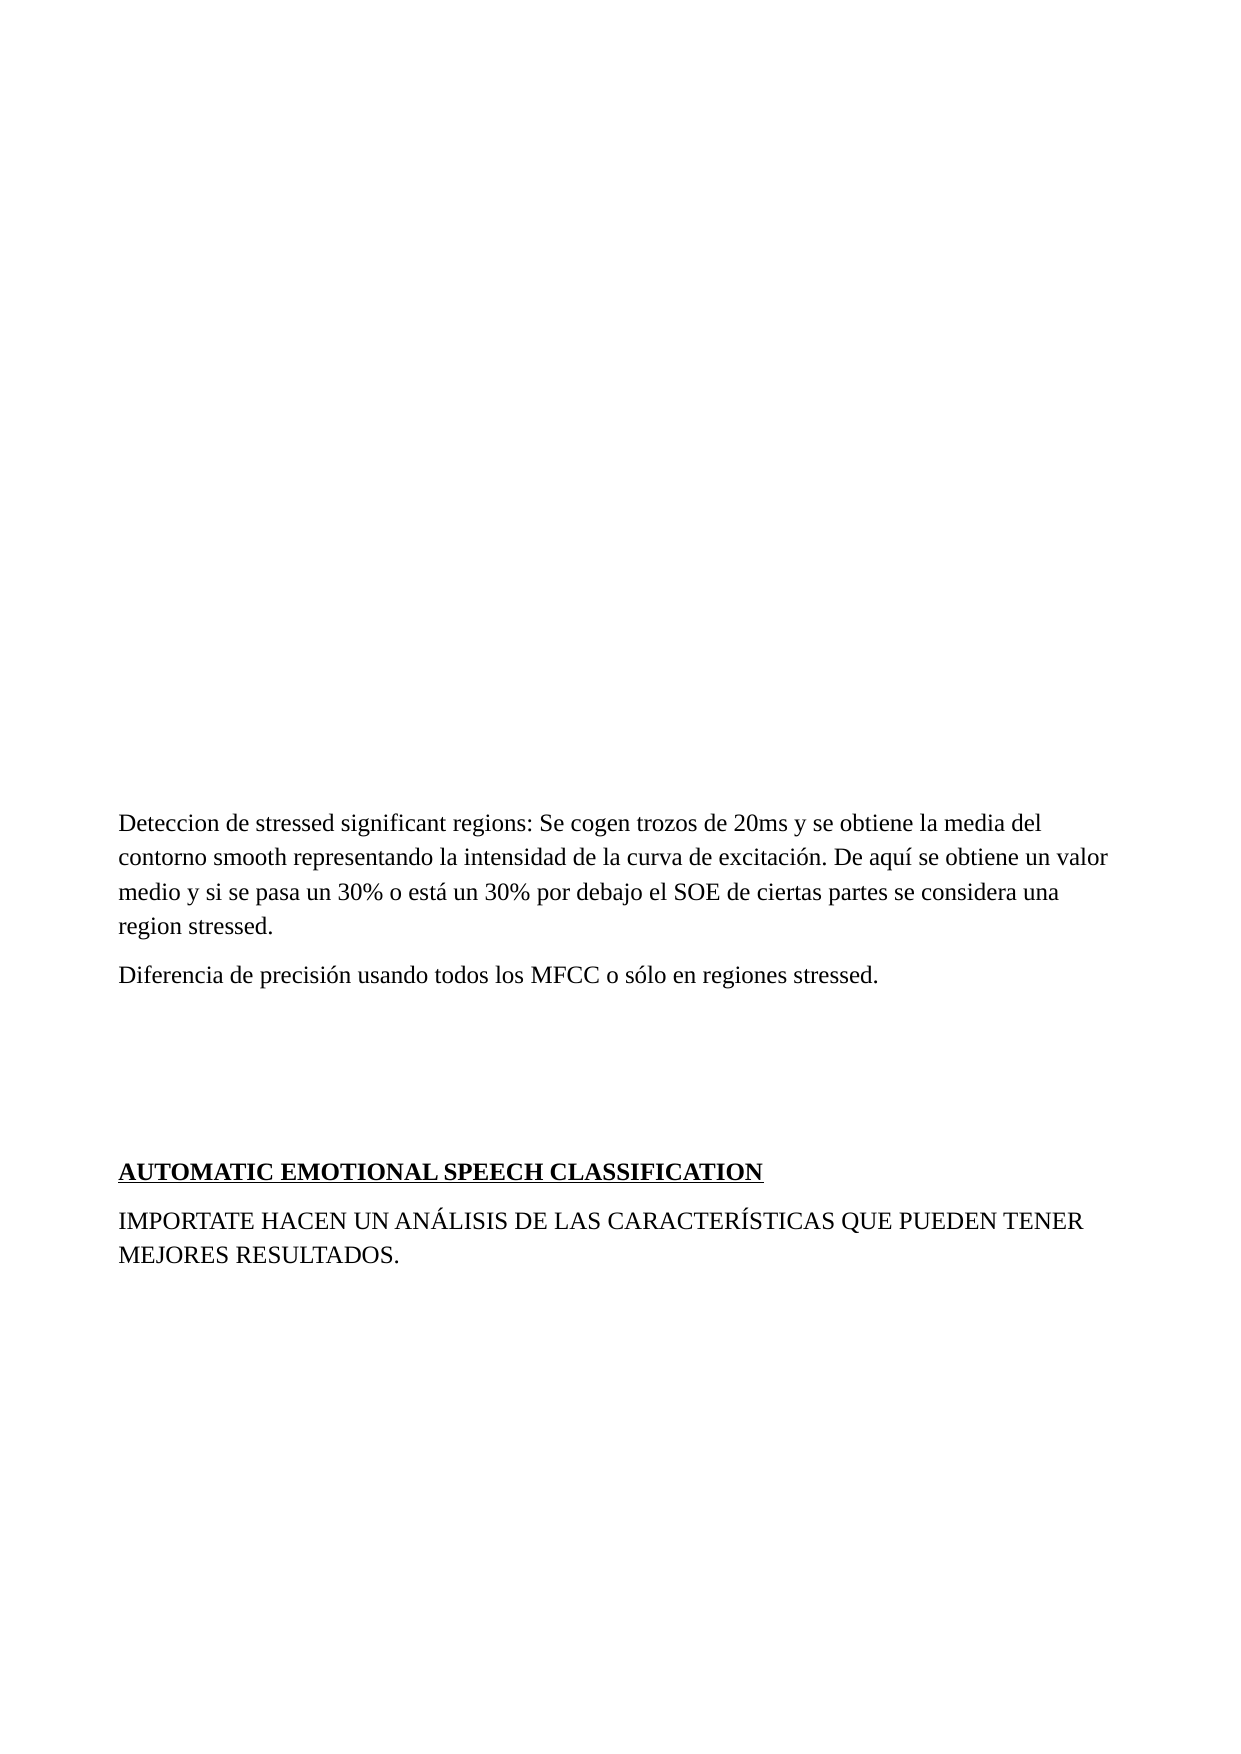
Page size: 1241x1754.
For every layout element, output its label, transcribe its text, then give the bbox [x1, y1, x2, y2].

text Deteccion de stressed significant regions: Se cogen trozos de 20ms y se obtiene la media del contorno smooth representando la intensidad de la curva de excitación. De aquí se obtiene un valor medio y si se pasa un 30% o está un 30% por debajo el SOE de ciertas partes se considera una region stressed. [118, 808, 1122, 940]
text AUTOMATIC EMOTIONAL SPEECH CLASSIFICATION [118, 1157, 1122, 1186]
text IMPORTATE HACEN UN ANÁLISIS DE LAS CARACTERÍSTICAS QUE PUEDEN TENER MEJORES RESULTADOS. [118, 1206, 1122, 1269]
text Diferencia de precisión usando todos los MFCC o sólo en regiones stressed. [118, 961, 1122, 989]
